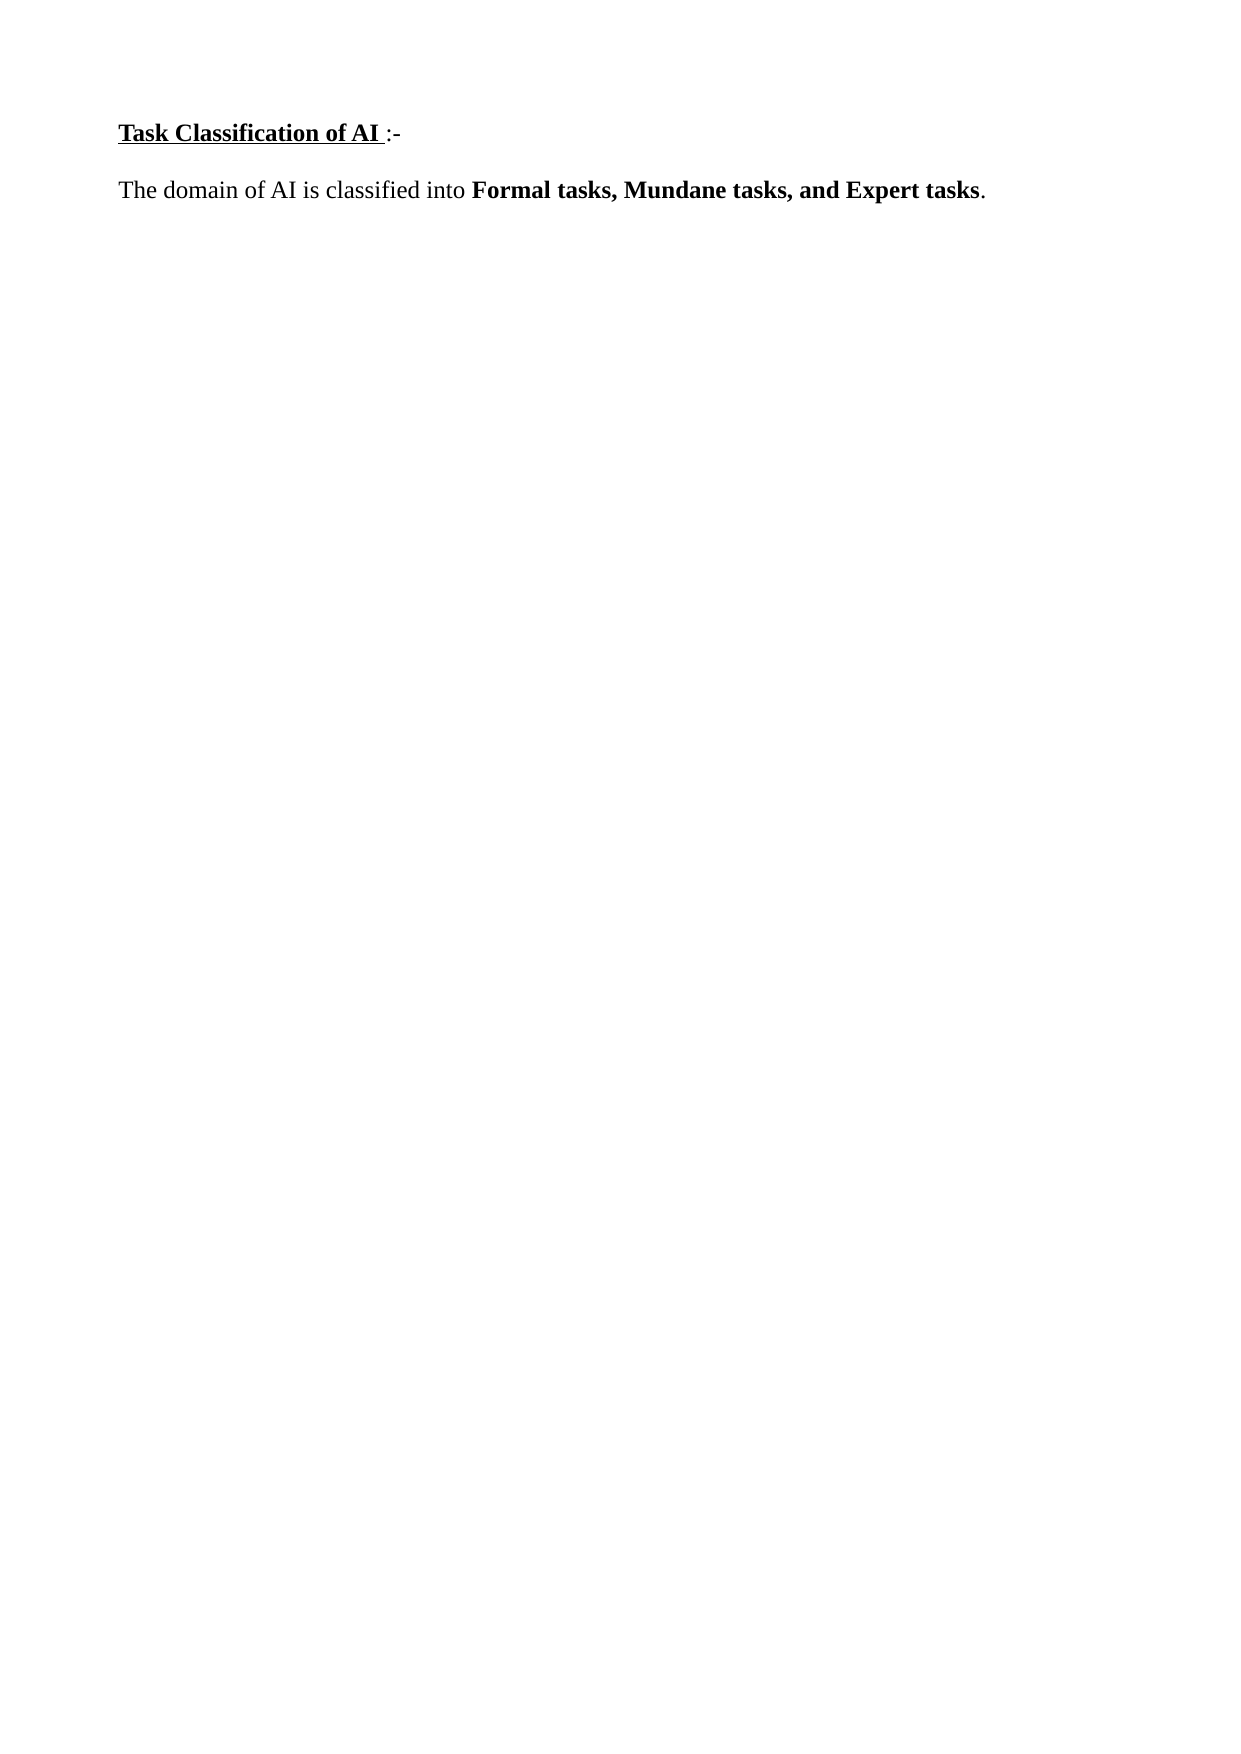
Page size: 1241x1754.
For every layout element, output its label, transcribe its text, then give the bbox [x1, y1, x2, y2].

text The domain of AI is classified into Formal tasks, Mundane tasks, and Expert tasks. [118, 176, 1122, 204]
text Task Classification of AI :- [118, 118, 1122, 147]
